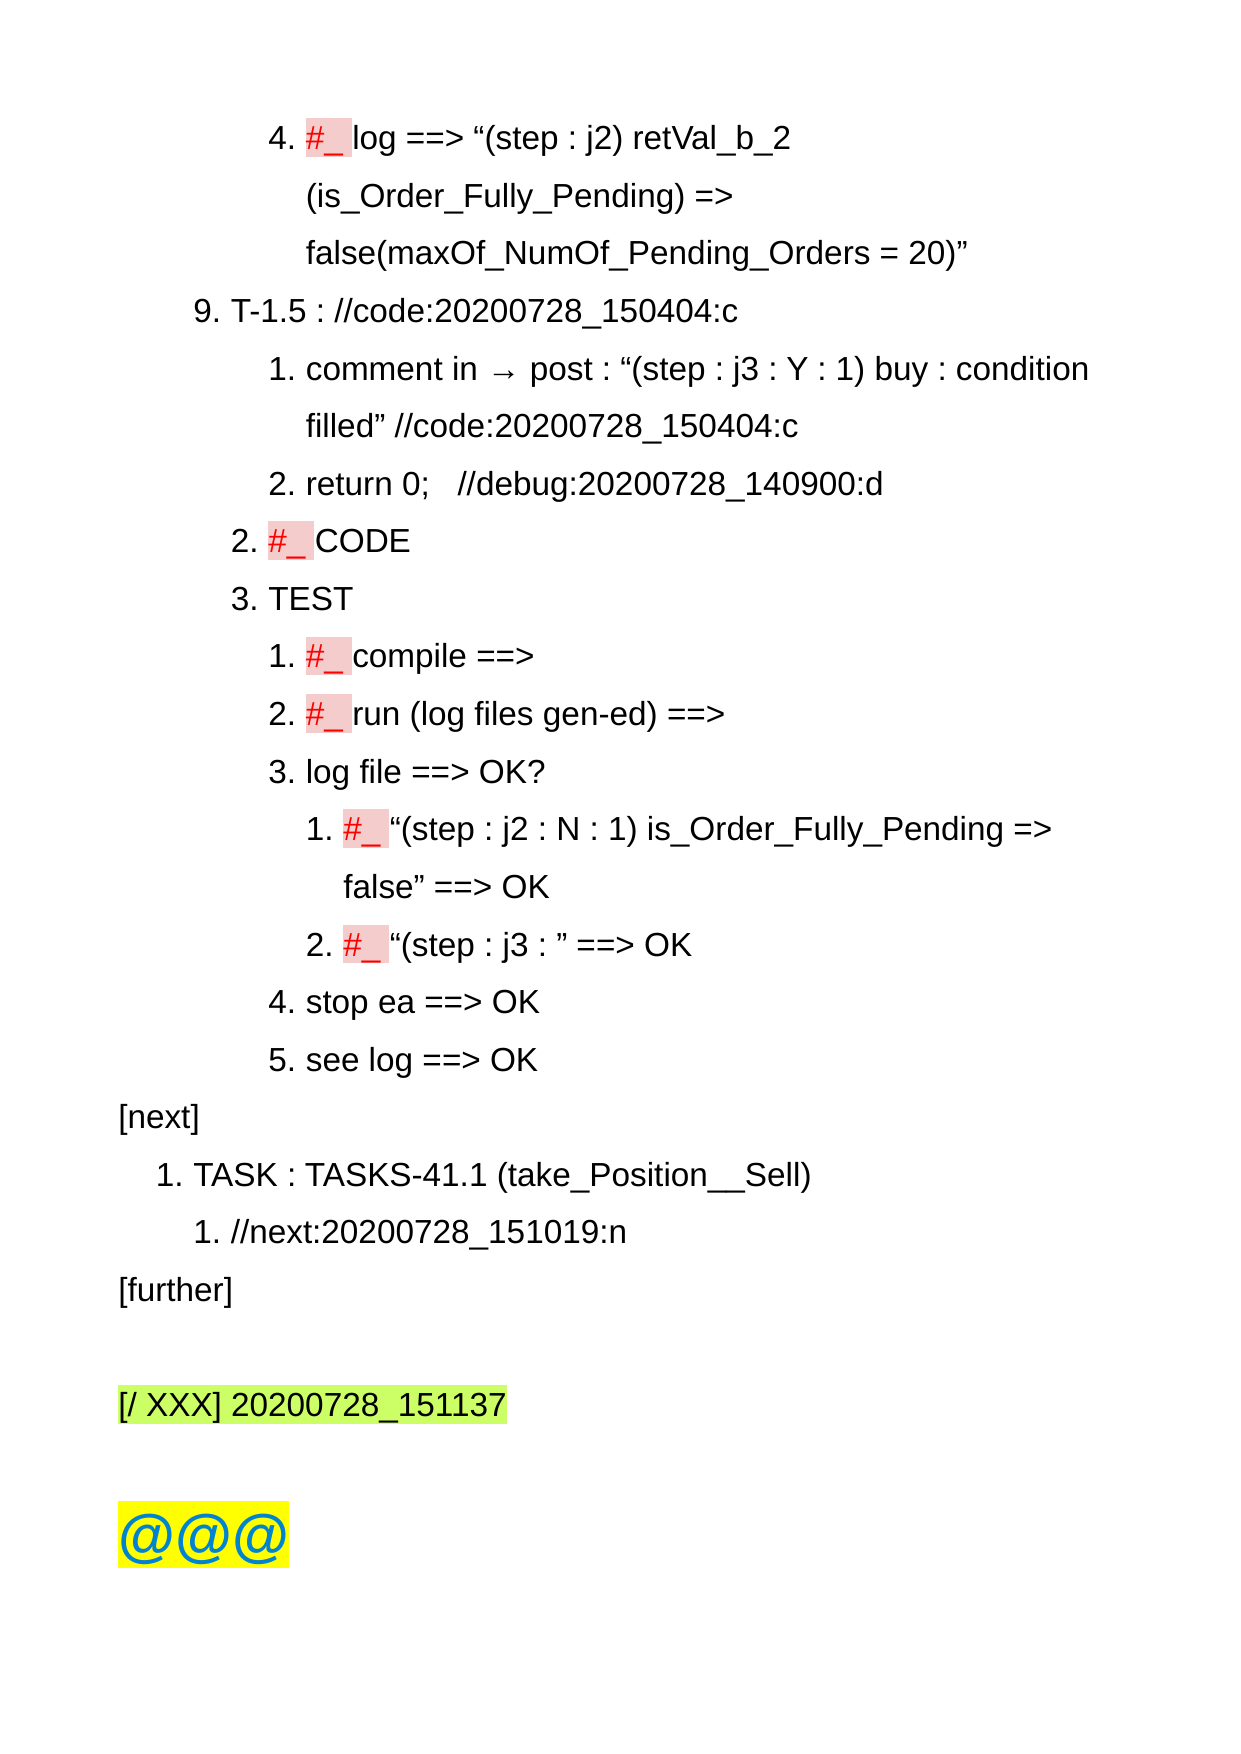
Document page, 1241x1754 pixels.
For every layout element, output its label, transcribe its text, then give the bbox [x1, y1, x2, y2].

list #_ “(step : j3 : ” ==> OK [306, 924, 1122, 963]
list #_ “(step : j2 : N : 1) is_Order_Fully_Pending => false” ==> OK [306, 809, 1122, 905]
list #_ CODE [231, 521, 1122, 560]
list see log ==> OK [268, 1040, 1122, 1078]
list #_ run (log files gen-ed) ==> [268, 694, 1122, 733]
text [/ XXX] 20200728_151137 [118, 1328, 1122, 1424]
list return 0; //debug:20200728_140900:d [268, 464, 1122, 502]
list //next:20200728_151019:n [193, 1213, 1122, 1251]
list #_ compile ==> [268, 637, 1122, 675]
text [further] [118, 1270, 1122, 1309]
list TEST [231, 579, 1122, 617]
text [next] [118, 1097, 1122, 1136]
list #_ log ==> “(step : j2) retVal_b_2 (is_Order_Fully_Pending) => false(maxOf_NumOf_Pending_Orders = 20)” [268, 118, 1122, 272]
text @@@ [118, 1501, 1122, 1568]
list log file ==> OK? [268, 752, 1122, 790]
list TASK : TASKS-41.1 (take_Position__Sell) [156, 1155, 1122, 1193]
list comment in → post : “(step : j3 : Y : 1) buy : condition filled” //code:20200728_150404:c [268, 348, 1122, 444]
list stop ea ==> OK [268, 982, 1122, 1021]
list T-1.5 : //code:20200728_150404:c [193, 291, 1122, 329]
